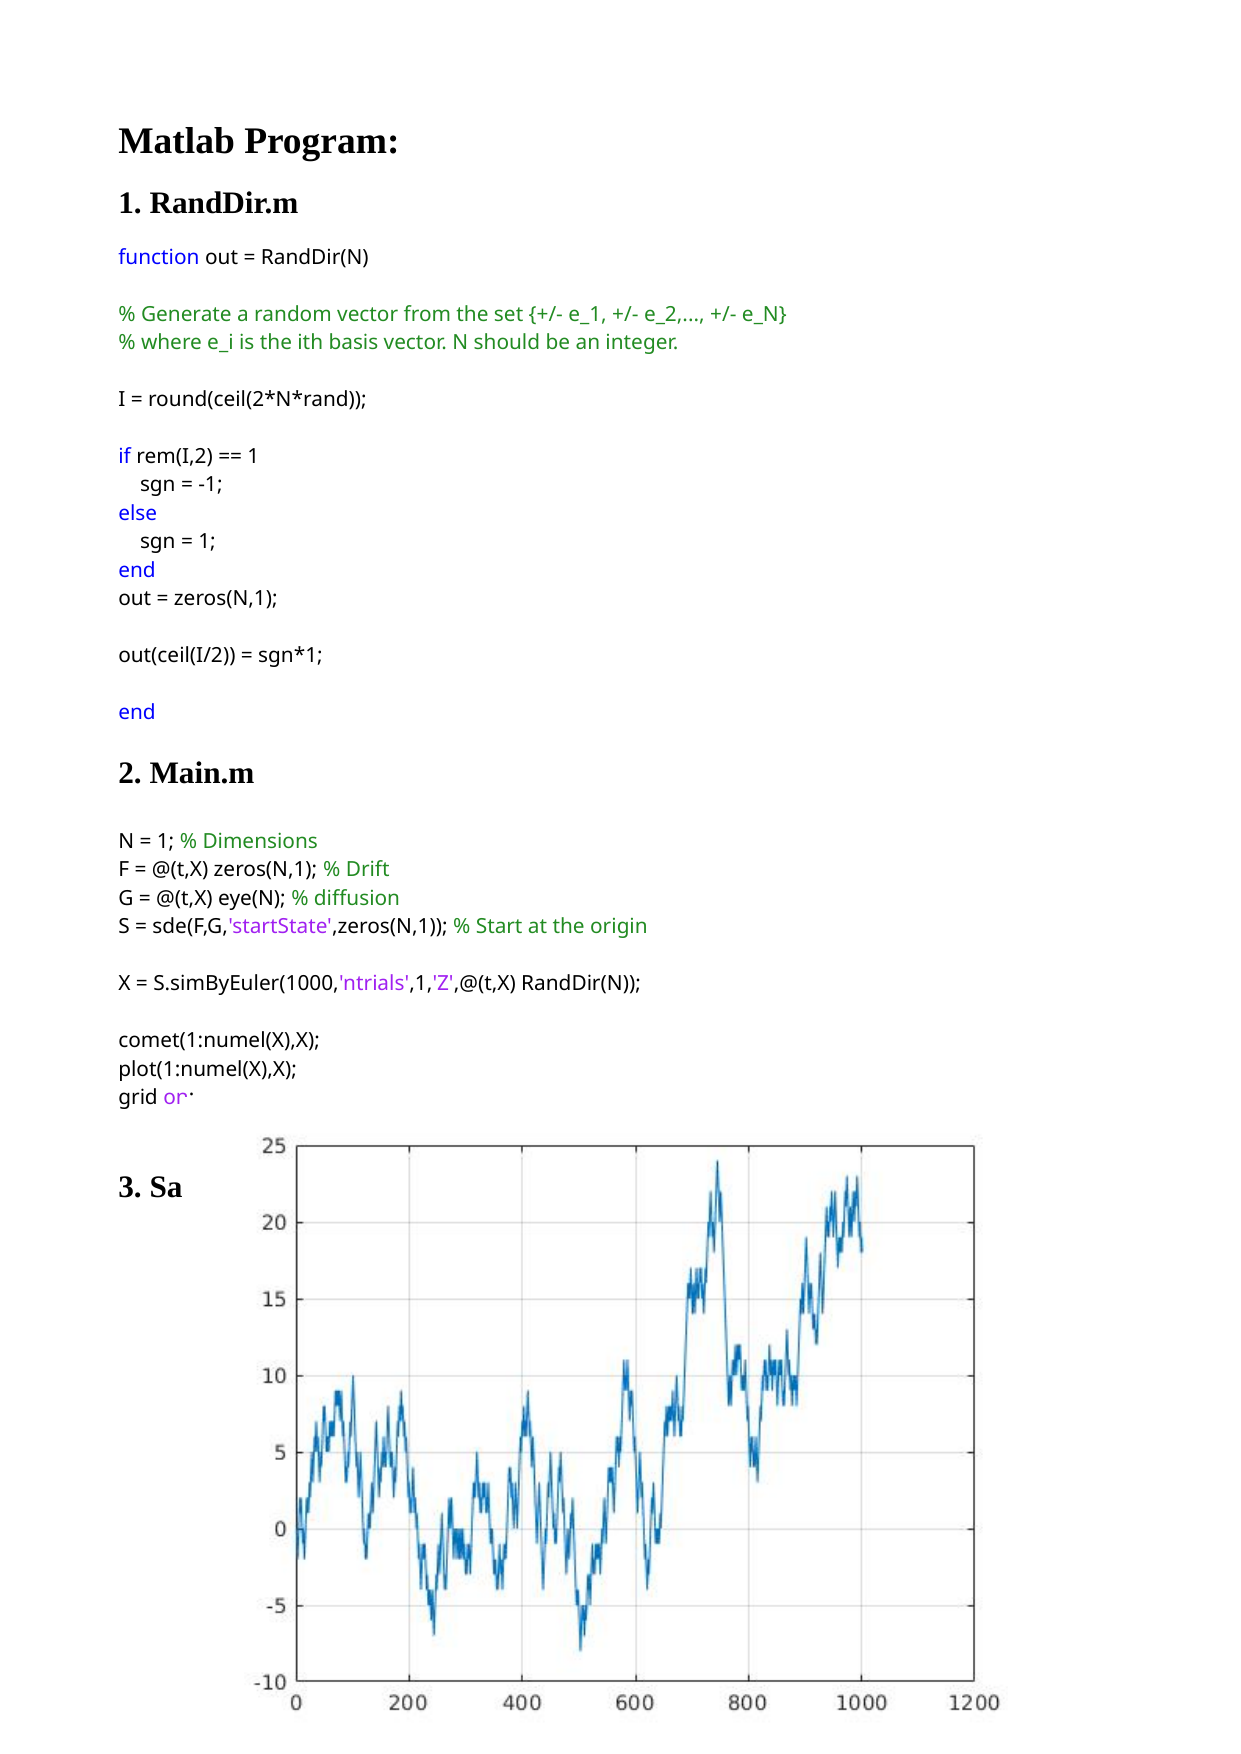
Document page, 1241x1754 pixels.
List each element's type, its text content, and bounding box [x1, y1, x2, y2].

text 3. Sample Output: [1058, 1168, 1122, 1204]
text G = @(t,X) eye(N); % diffusion [118, 883, 1122, 911]
text else [118, 498, 1122, 526]
text 1. RandDir.m [118, 184, 1122, 220]
text end [118, 555, 1122, 583]
text 2. Main.m [118, 754, 1122, 790]
text sgn = 1; [118, 526, 1122, 555]
text function out = RandDir(N) [118, 242, 1122, 271]
text plot(1:numel(X),X); [118, 1054, 1122, 1082]
picture [182, 1097, 1058, 1754]
text N = 1; % Dimensions [118, 826, 1122, 854]
text I = round(ceil(2*N*rand)); [118, 384, 1122, 413]
text Matlab Program: [118, 118, 1122, 161]
text % where e_i is the ith basis vector. N should be an integer. [118, 327, 1122, 356]
text out(ceil(I/2)) = sgn*1; [118, 640, 1122, 669]
text X = S.simByEuler(1000,'ntrials',1,'Z',@(t,X) RandDir(N)); [118, 968, 1122, 997]
text grid on; [118, 1082, 1122, 1111]
text end [118, 697, 1122, 726]
text if rem(I,2) == 1 [118, 441, 1122, 469]
text F = @(t,X) zeros(N,1); % Drift [118, 854, 1122, 883]
text 3. Sample Output: [118, 1168, 182, 1204]
text sgn = -1; [118, 469, 1122, 498]
text S = sde(F,G,'startState',zeros(N,1)); % Start at the origin [118, 911, 1122, 940]
text comet(1:numel(X),X); [118, 1025, 1122, 1054]
text % Generate a random vector from the set {+/- e_1, +/- e_2,..., +/- e_N} [118, 299, 1122, 327]
text out = zeros(N,1); [118, 583, 1122, 612]
